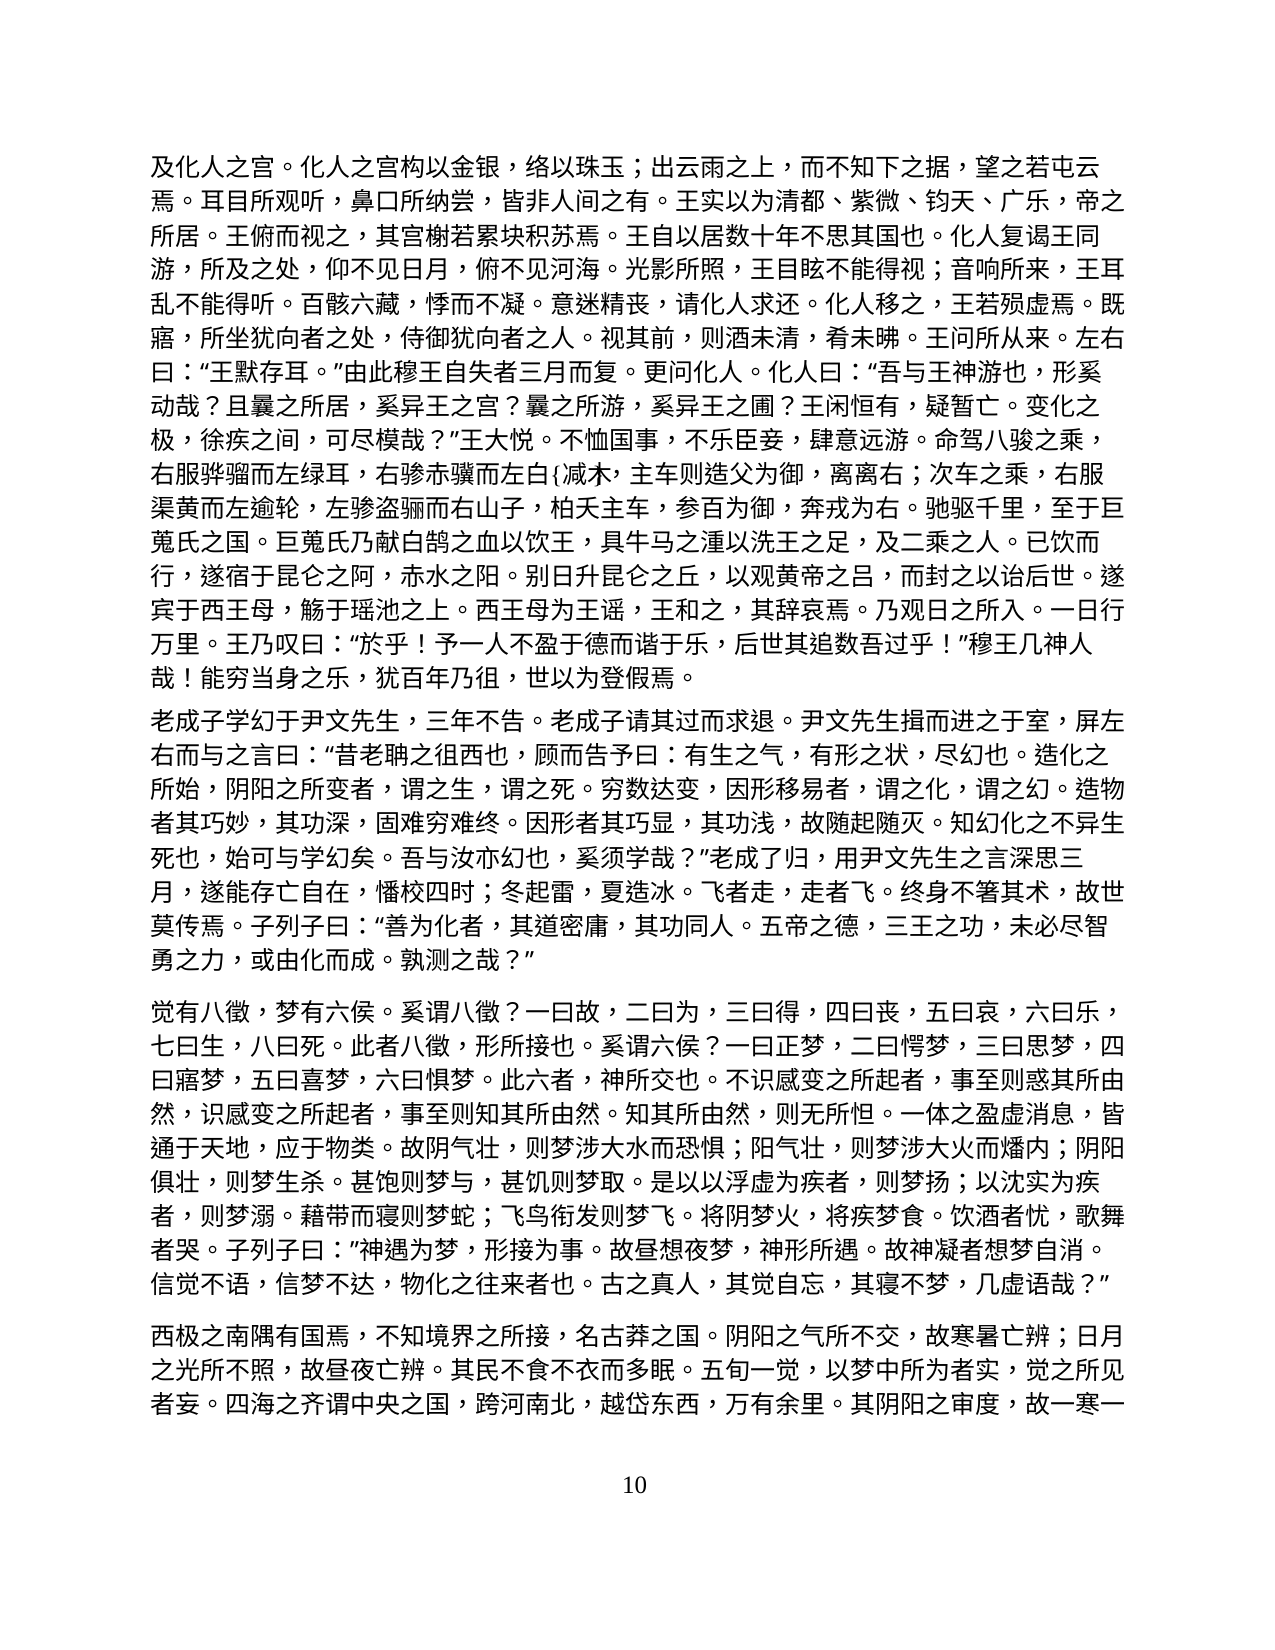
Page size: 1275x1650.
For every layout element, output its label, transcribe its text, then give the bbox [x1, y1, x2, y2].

text 及化人之宫。化人之宫构以金银，络以珠玉；出云雨之上，而不知下之据，望之若屯云焉。耳目所观听，鼻口所纳尝，皆非人间之有。王实以为清都、紫微、钧天、广乐，帝之所居。王俯而视之，其宫榭若累块积苏焉。王自以居数十年不思其国也。化人复谒王同游，所及之处，仰不见日月，俯不见河海。光影所照，王目眩不能得视；音响所来，王耳乱不能得听。百骸六藏，悸而不凝。意迷精丧，请化人求还。化人移之，王若殒虚焉。既寤，所坐犹向者之处，侍御犹向者之人。视其前，则酒未清，肴未昲。王问所从来。左右曰：“王默存耳。”由此穆王自失者三月而复。更问化人。化人曰：“吾与王神游也，形奚动哉？且曩之所居，奚异王之宫？曩之所游，奚异王之圃？王闲恒有，疑暂亡。变化之极，徐疾之间，可尽模哉？”王大悦。不恤国事，不乐臣妾，肆意远游。命驾八骏之乘，右服骅骝而左绿耳，右骖赤骥而左白{减木}，主车则造父为御，离离右；次车之乘，右服渠黄而左逾轮，左骖盗骊而右山子，柏夭主车，参百为御，奔戎为右。驰驱千里，至于巨蒐氏之国。巨蒐氏乃献白鹄之血以饮王，具牛马之湩以洗王之足，及二乘之人。已饮而行，遂宿于昆仑之阿，赤水之阳。别日升昆仑之丘，以观黄帝之吕，而封之以诒后世。遂宾于西王母，觞于瑶池之上。西王母为王谣，王和之，其辞哀焉。乃观日之所入。一日行万里。王乃叹曰：“於乎！予一人不盈于德而谐于乐，后世其追数吾过乎！”穆王几神人哉！能穷当身之乐，犹百年乃徂，世以为登假焉。 [150, 150, 1125, 695]
text 觉有八徵，梦有六侯。奚谓八徵？一曰故，二曰为，三曰得，四曰丧，五曰哀，六曰乐，七曰生，八曰死。此者八徵，形所接也。奚谓六侯？一曰正梦，二曰愕梦，三曰思梦，四曰寤梦，五曰喜梦，六曰惧梦。此六者，神所交也。不识感变之所起者，事至则惑其所由然，识感变之所起者，事至则知其所由然。知其所由然，则无所怛。一体之盈虚消息，皆通于天地，应于物类。故阴气壮，则梦涉大水而恐惧；阳气壮，则梦涉大火而燔内；阴阳俱壮，则梦生杀。甚饱则梦与，甚饥则梦取。是以以浮虚为疾者，则梦扬；以沈实为疾者，则梦溺。藉带而寝则梦蛇；飞鸟衔发则梦飞。将阴梦火，将疾梦食。饮酒者忧，歌舞者哭。子列子曰：”神遇为梦，形接为事。故昼想夜梦，神形所遇。故神凝者想梦自消。信觉不语，信梦不达，物化之往来者也。古之真人，其觉自忘，其寝不梦，几虚语哉？” [150, 994, 1125, 1301]
text 西极之南隅有国焉，不知境界之所接，名古莽之国。阴阳之气所不交，故寒暑亡辨；日月之光所不照，故昼夜亡辨。其民不食不衣而多眠。五旬一觉，以梦中所为者实，觉之所见者妄。四海之齐谓中央之国，跨河南北，越岱东西，万有余里。其阴阳之审度，故一寒一 [150, 1319, 1125, 1421]
text 老成子学幻于尹文先生，三年不告。老成子请其过而求退。尹文先生揖而进之于室，屏左右而与之言曰：“昔老聃之徂西也，顾而告予曰：有生之气，有形之状，尽幻也。造化之所始，阴阳之所变者，谓之生，谓之死。穷数达变，因形移易者，谓之化，谓之幻。造物者其巧妙，其功深，固难穷难终。因形者其巧显，其功浅，故随起随灭。知幻化之不异生死也，始可与学幻矣。吾与汝亦幻也，奚须学哉？”老成了归，用尹文先生之言深思三月，遂能存亡自在，憣校四时；冬起雷，夏造冰。飞者走，走者飞。终身不箸其术，故世莫传焉。子列子曰：“善为化者，其道密庸，其功同人。五帝之德，三王之功，未必尽智勇之力，或由化而成。孰测之哉？” [150, 704, 1125, 976]
